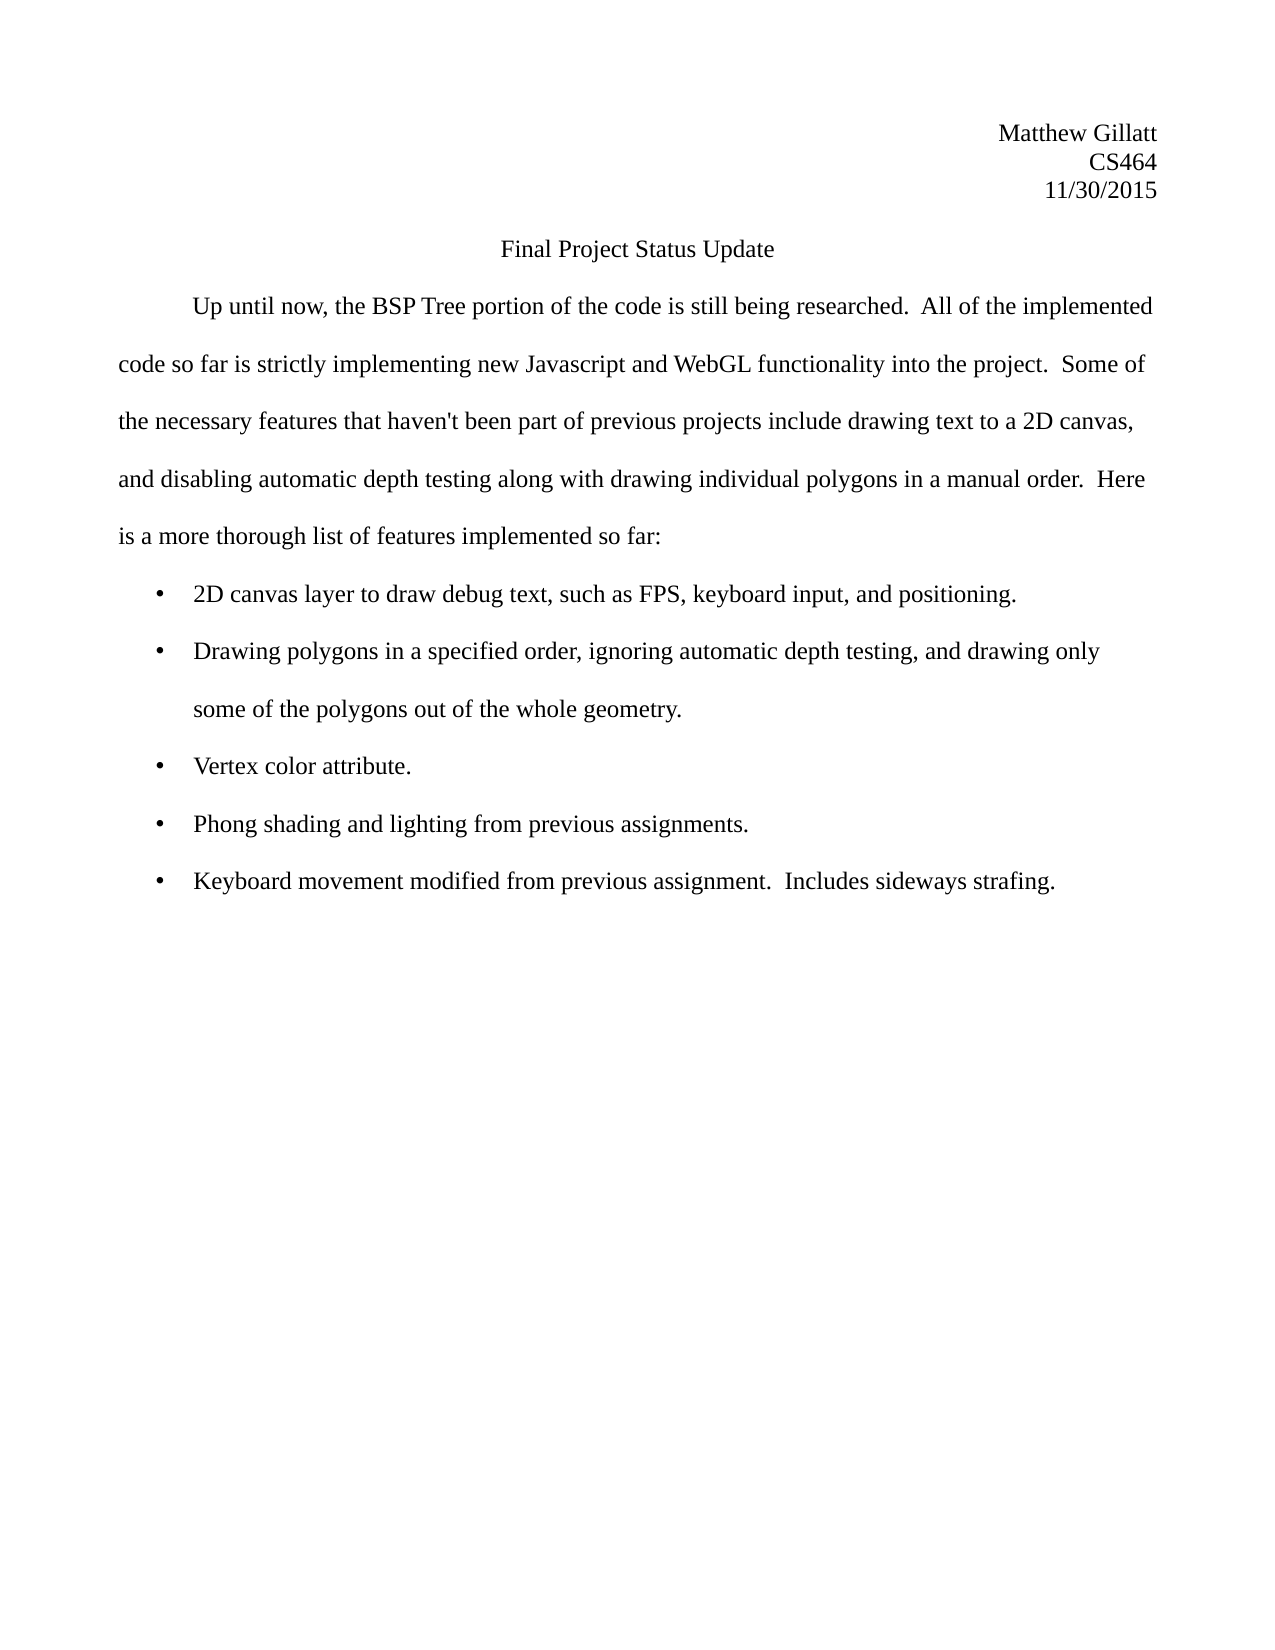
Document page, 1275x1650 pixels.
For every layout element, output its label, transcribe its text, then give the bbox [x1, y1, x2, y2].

text Up until now, the BSP Tree portion of the code is still being researched. All of the implemented code so far is strictly implementing new Javascript and WebGL functionality into the project. Some of the necessary features that haven't been part of previous projects include drawing text to a 2D canvas, and disabling automatic depth testing along with drawing individual polygons in a manual order. Here is a more thorough list of features implemented so far: [118, 291, 1157, 550]
list Keyboard movement modified from previous assignment. Includes sideways strafing. [156, 866, 1157, 895]
text Final Project Status Update [118, 234, 1157, 263]
list Vertex color attribute. [156, 751, 1157, 780]
list 2D canvas layer to draw debug text, such as FPS, keyboard input, and positioning. [156, 579, 1157, 608]
list Drawing polygons in a specified order, ignoring automatic depth testing, and drawing only some of the polygons out of the whole geometry. [156, 636, 1157, 723]
list Phong shading and lighting from previous assignments. [156, 809, 1157, 838]
